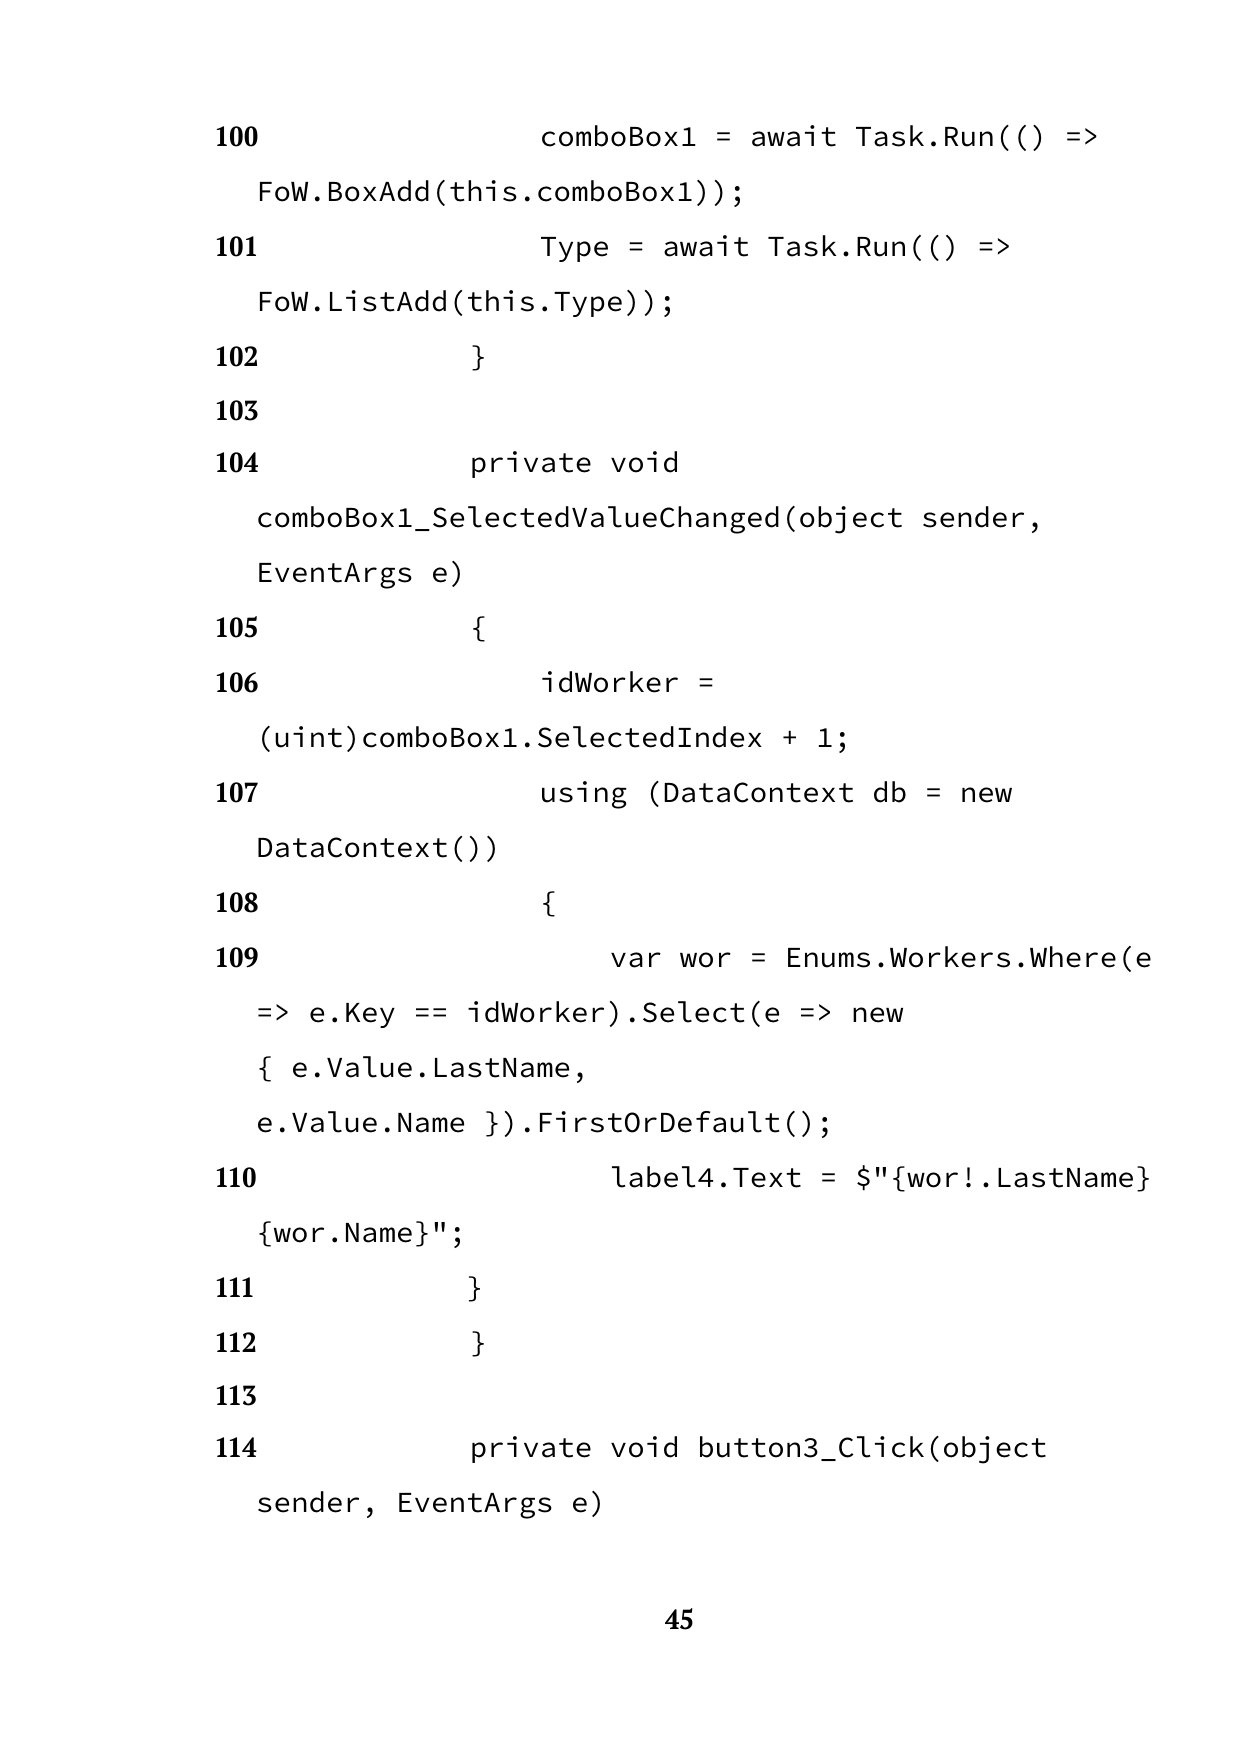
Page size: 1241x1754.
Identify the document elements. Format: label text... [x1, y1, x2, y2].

list } [214, 1268, 1181, 1305]
list var wor = Enums.Workers.Where(e => e.Key == idWorker).Select(e => new { e.Value.LastName, e.Value.Name }).FirstOrDefault(); [214, 938, 1181, 1140]
list } [214, 338, 1181, 375]
list } [214, 1323, 1181, 1360]
list idWorker = (uint)comboBox1.SelectedIndex + 1; [214, 663, 1181, 755]
list using (DataContext db = new DataContext()) [214, 773, 1181, 865]
list label4.Text = $"{wor!.LastName} {wor.Name}"; [214, 1158, 1181, 1250]
list comboBox1 = await Task.Run(() => FoW.BoxAdd(this.comboBox1)); [214, 118, 1181, 210]
list { [214, 608, 1181, 645]
list private void button3_Click(object sender, EventArgs e) [214, 1429, 1181, 1520]
list Type = await Task.Run(() => FoW.ListAdd(this.Type)); [214, 228, 1181, 320]
list { [214, 883, 1181, 920]
list private void comboBox1_SelectedValueChanged(object sender, EventArgs e) [214, 443, 1181, 590]
